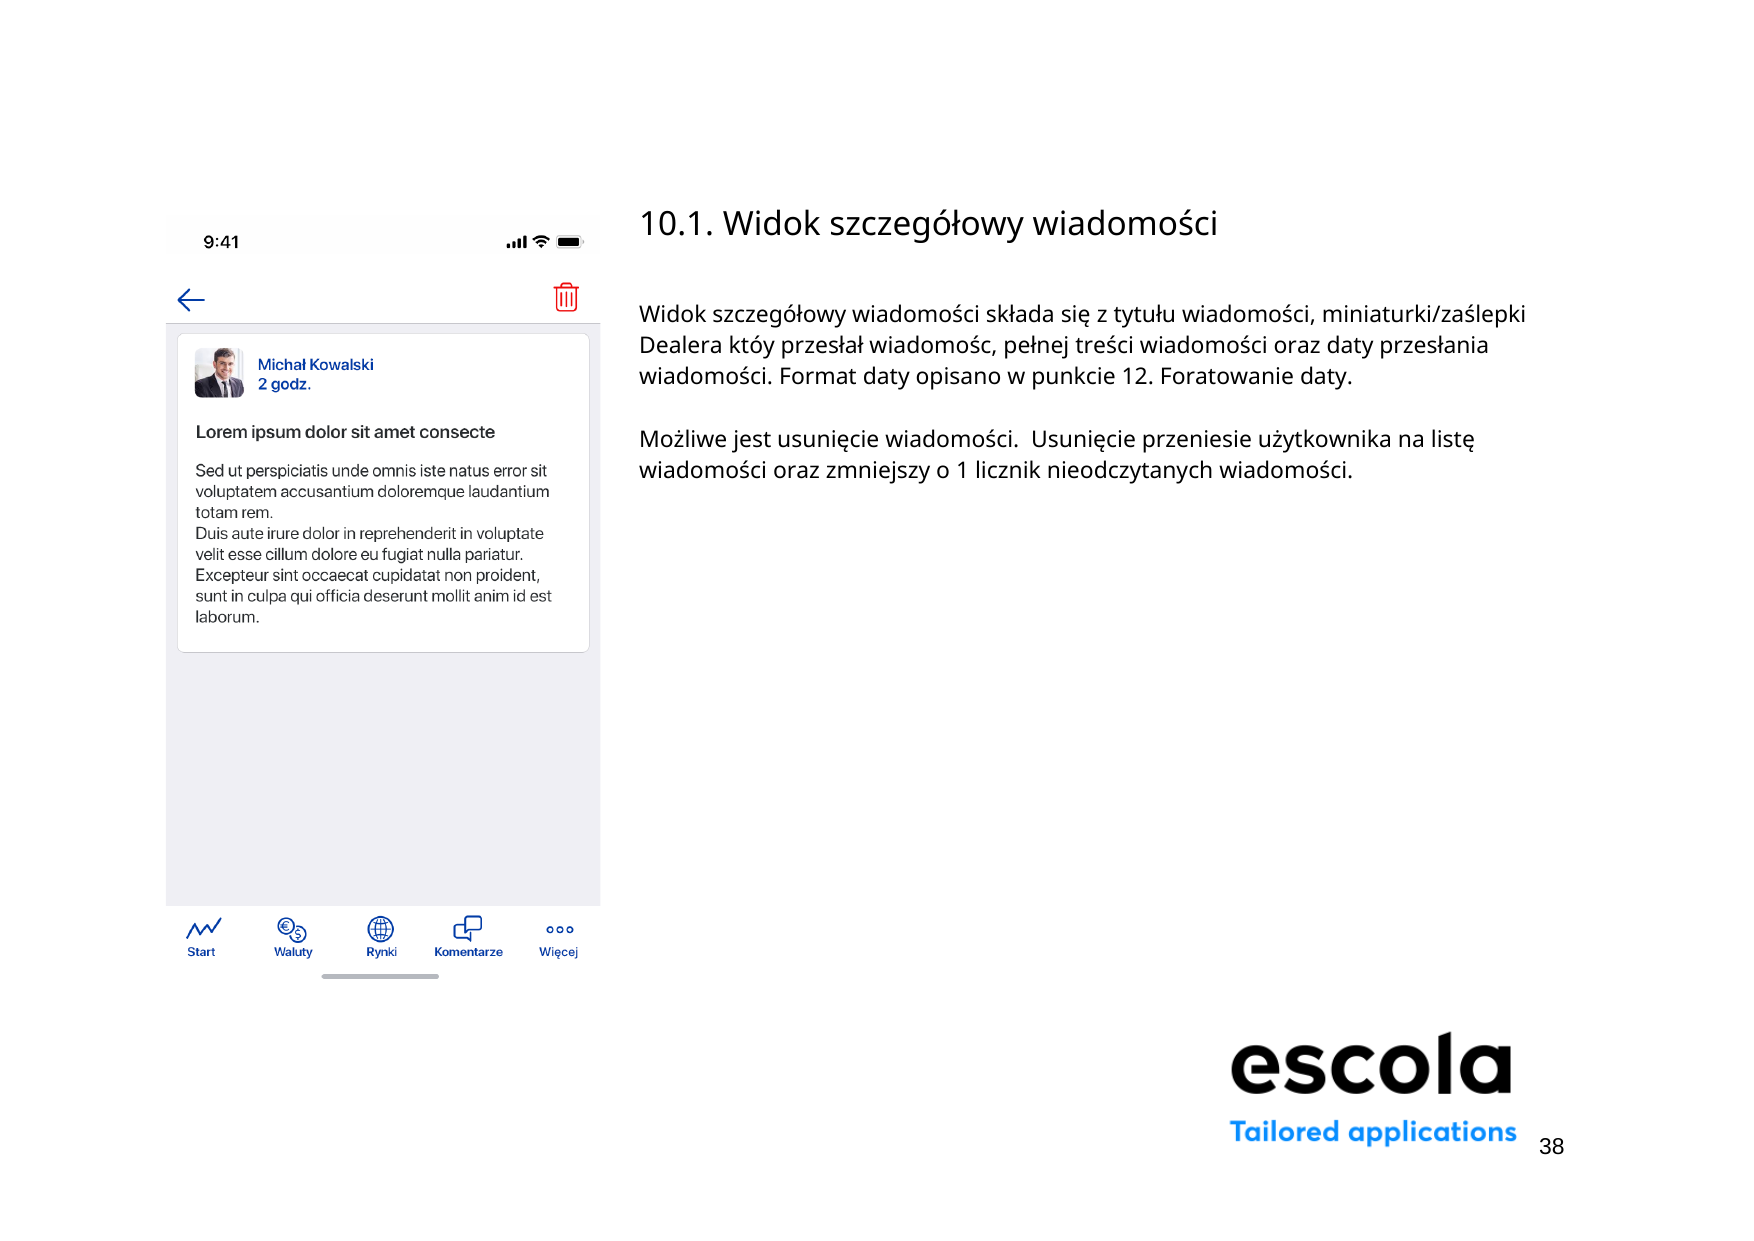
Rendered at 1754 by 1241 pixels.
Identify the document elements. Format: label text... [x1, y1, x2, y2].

table_cell [139, 152, 628, 999]
table_cell 10.1. Widok szczegółowy wiadomości Widok szczegółowy wiadomości składa się z tytułu wiadomości, miniaturki/zaślepki Dealera któy przesłał wiadomośc, pełnej treści wiadomości oraz daty przesłania wiadomości. Format daty opisano w punkcie 12. Foratowanie daty. Możliwe jest usunięcie wiadomości. Usunięcie przeniesie użytkownika na listę wiadomości oraz zmniejszy o 1 licznik nieodczytanych wiadomości. [630, 152, 1596, 999]
picture [165, 215, 601, 989]
picture [1208, 1019, 1531, 1157]
